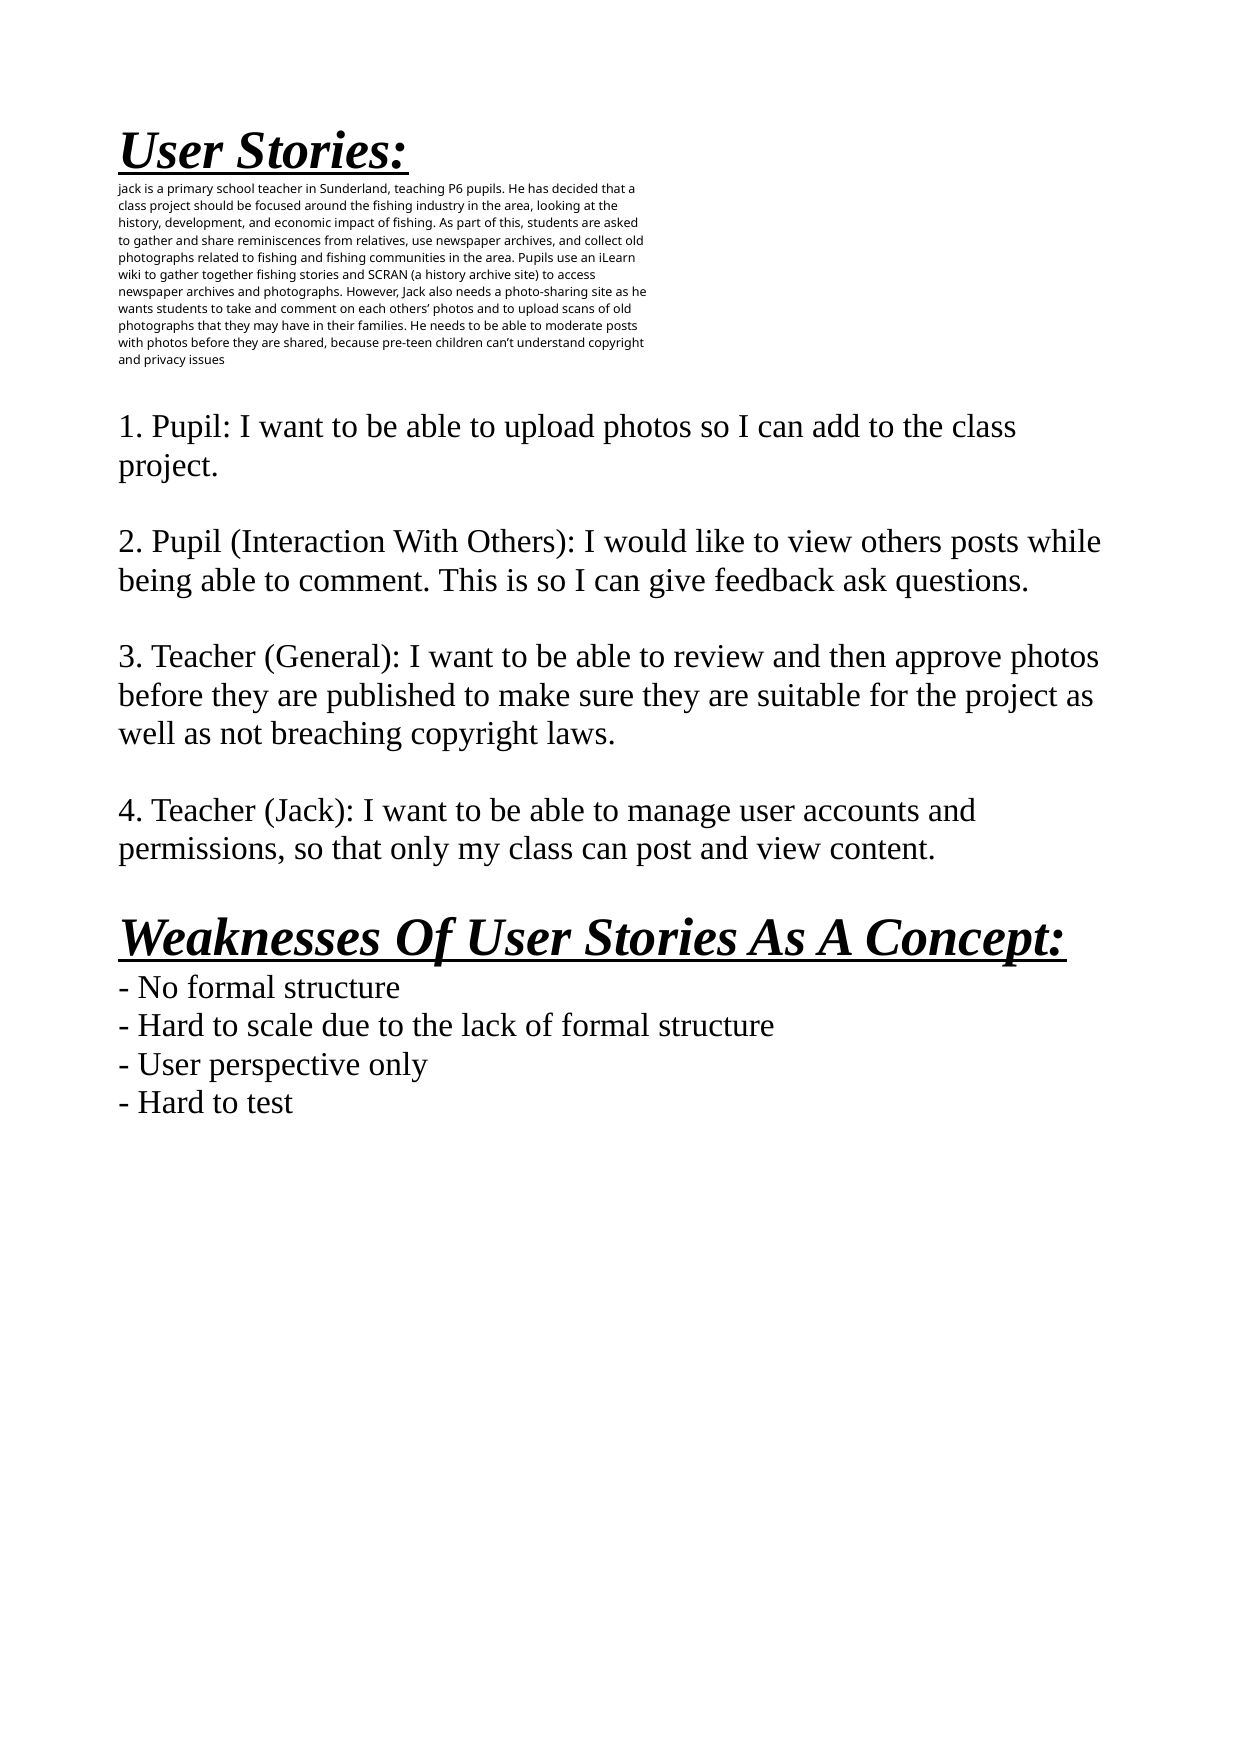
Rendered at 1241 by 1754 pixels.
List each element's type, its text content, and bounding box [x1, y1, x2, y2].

text - No formal structure [118, 967, 1122, 1006]
text Weaknesses Of User Stories As A Concept: [118, 905, 1122, 967]
text 1. Pupil: I want to be able to upload photos so I can add to the class project. [118, 407, 1122, 483]
text - Hard to test [118, 1082, 1122, 1121]
text - User perspective only [118, 1044, 1122, 1082]
text User Stories: [118, 118, 1122, 180]
text - Hard to scale due to the lack of formal structure [118, 1006, 1122, 1044]
text 2. Pupil (Interaction With Others): I would like to view others posts while being able to comment. This is so I can give feedback ask questions. [118, 522, 1122, 598]
text 3. Teacher (General): I want to be able to review and then approve photos before they are published to make sure they are suitable for the project as well as not breaching copyright laws. [118, 637, 1122, 752]
text 4. Teacher (Jack): I want to be able to manage user accounts and permissions, so that only my class can post and view content. [118, 790, 1122, 867]
text jack is a primary school teacher in Sunderland, teaching P6 pupils. He has decided that a class project should be focused around the fishing industry in the area, looking at the history, development, and economic impact of fishing. As part of this, students are asked to gather and share reminiscences from relatives, use newspaper archives, and collect old photographs related to fishing and fishing communities in the area. Pupils use an iLearn wiki to gather together fishing stories and SCRAN (a history archive site) to access newspaper archives and photographs. However, Jack also needs a photo-sharing site as he wants students to take and comment on each others’ photos and to upload scans of old photographs that they may have in their families. He needs to be able to moderate posts with photos before they are shared, because pre-teen children can’t understand copyright and privacy issues [118, 180, 1122, 368]
